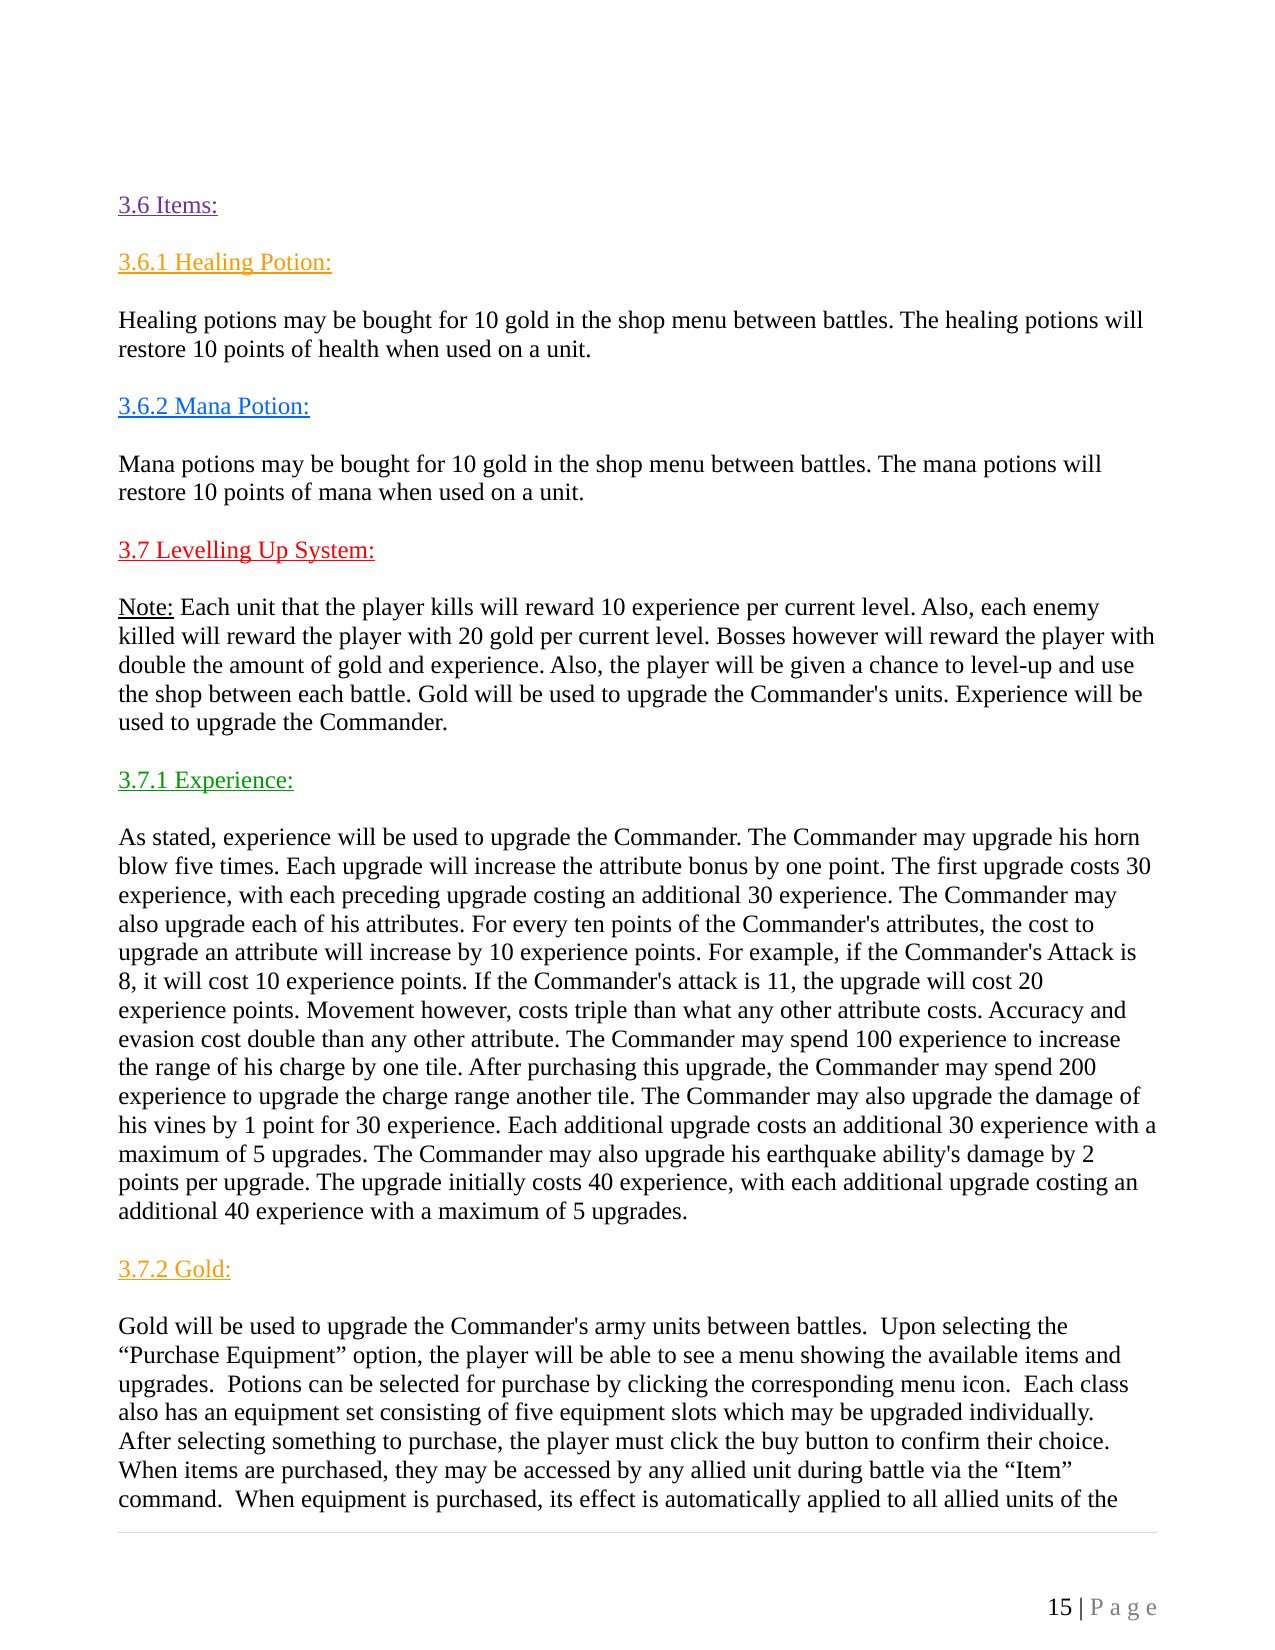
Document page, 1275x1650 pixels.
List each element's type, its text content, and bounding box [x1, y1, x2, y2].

text 3.7.2 Gold: [118, 1254, 1157, 1282]
text 3.6.1 Healing Potion: [118, 247, 1157, 276]
text 3.6.2 Mana Potion: [118, 391, 1157, 420]
text Mana potions may be bought for 10 gold in the shop menu between battles. The mana potions will restore 10 points of mana when used on a unit. [118, 449, 1157, 506]
text Gold will be used to upgrade the Commander's army units between battles. Upon selecting the “Purchase Equipment” option, the player will be able to see a menu showing the available items and upgrades. Potions can be selected for purchase by clicking the corresponding menu icon. Each class also has an equipment set consisting of five equipment slots which may be upgraded individually. After selecting something to purchase, the player must click the buy button to confirm their choice. When items are purchased, they may be accessed by any allied unit during battle via the “Item” command. When equipment is purchased, its effect is automatically applied to all allied units of the [118, 1311, 1157, 1512]
text As stated, experience will be used to upgrade the Commander. The Commander may upgrade his horn blow five times. Each upgrade will increase the attribute bonus by one point. The first upgrade costs 30 experience, with each preceding upgrade costing an additional 30 experience. The Commander may also upgrade each of his attributes. For every ten points of the Commander's attributes, the cost to upgrade an attribute will increase by 10 experience points. For example, if the Commander's Attack is 8, it will cost 10 experience points. If the Commander's attack is 11, the upgrade will cost 20 experience points. Movement however, costs triple than what any other attribute costs. Accuracy and evasion cost double than any other attribute. The Commander may spend 100 experience to increase the range of his charge by one tile. After purchasing this upgrade, the Commander may spend 200 experience to upgrade the charge range another tile. The Commander may also upgrade the damage of his vines by 1 point for 30 experience. Each additional upgrade costs an additional 30 experience with a maximum of 5 upgrades. The Commander may also upgrade his earthquake ability's damage by 2 points per upgrade. The upgrade initially costs 40 experience, with each additional upgrade costing an additional 40 experience with a maximum of 5 upgrades. [118, 822, 1157, 1225]
text Healing potions may be bought for 10 gold in the shop menu between battles. The healing potions will restore 10 points of health when used on a unit. [118, 305, 1157, 362]
text 3.7.1 Experience: [118, 765, 1157, 794]
text 3.6 Items: [118, 190, 1157, 219]
text Note: Each unit that the player kills will reward 10 experience per current level. Also, each enemy killed will reward the player with 20 gold per current level. Bosses however will reward the player with double the amount of gold and experience. Also, the player will be given a chance to level-up and use the shop between each battle. Gold will be used to upgrade the Commander's units. Experience will be used to upgrade the Commander. [118, 592, 1157, 736]
text 3.7 Levelling Up System: [118, 535, 1157, 564]
